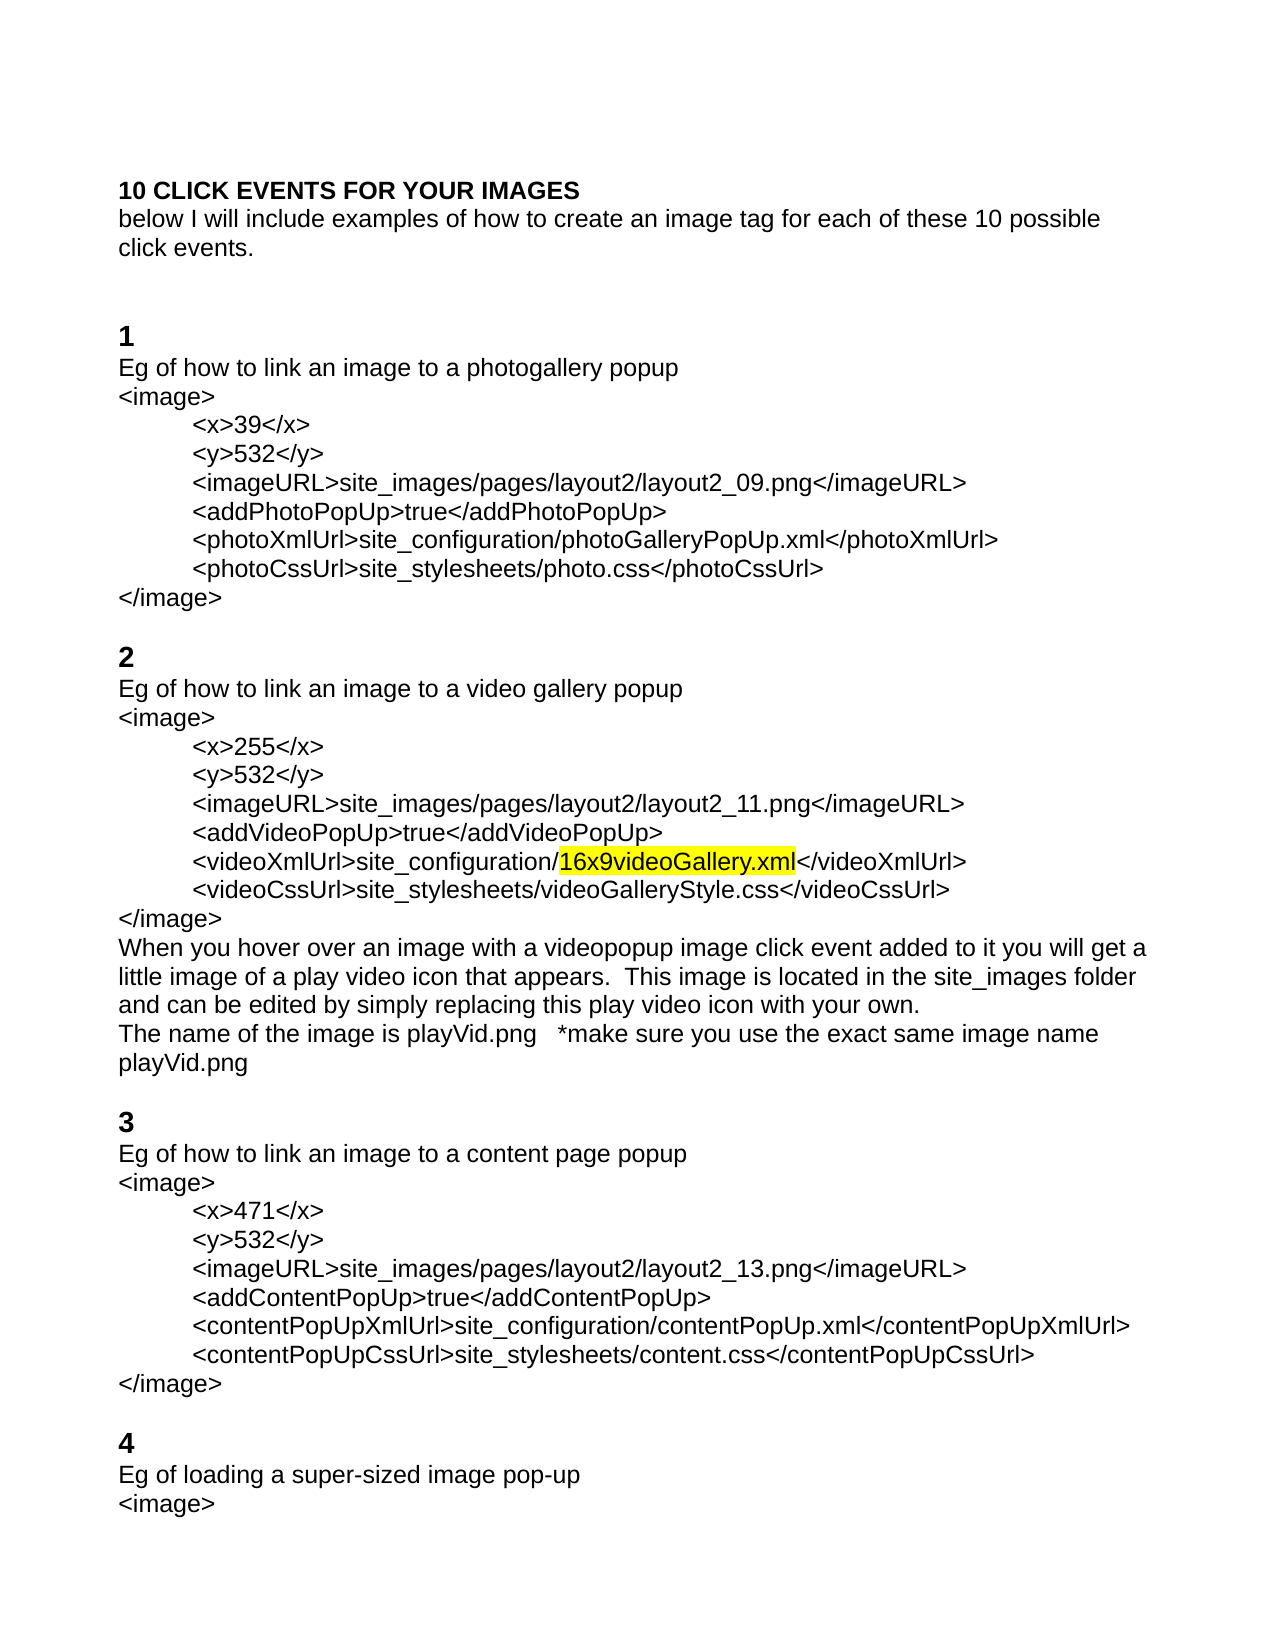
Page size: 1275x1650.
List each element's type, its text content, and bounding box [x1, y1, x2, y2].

text <videoXmlUrl>site_configuration/16x9videoGallery.xml</videoXmlUrl> [118, 846, 1157, 875]
text <image> [118, 1167, 1157, 1196]
text <y>532</y> [118, 1225, 1157, 1254]
text <y>532</y> [118, 760, 1157, 789]
text <videoCssUrl>site_stylesheets/videoGalleryStyle.css</videoCssUrl> [118, 875, 1157, 904]
text <addContentPopUp>true</addContentPopUp> [118, 1282, 1157, 1311]
text Eg of how to link an image to a video gallery popup [118, 674, 1157, 703]
text When you hover over an image with a videopopup image click event added to it you will get a little image of a play video icon that appears. This image is located in the site_images folder and can be edited by simply replacing this play video icon with your own. [118, 933, 1157, 1019]
text <imageURL>site_images/pages/layout2/layout2_11.png</imageURL> [118, 789, 1157, 818]
text </image> [118, 1369, 1157, 1397]
text <x>471</x> [118, 1196, 1157, 1225]
text <contentPopUpCssUrl>site_stylesheets/content.css</contentPopUpCssUrl> [118, 1340, 1157, 1369]
text <x>39</x> [118, 410, 1157, 439]
text <imageURL>site_images/pages/layout2/layout2_13.png</imageURL> [118, 1254, 1157, 1282]
text <image> [118, 382, 1157, 410]
text <image> [118, 1488, 1157, 1517]
text 3 [118, 1105, 1157, 1139]
text <x>255</x> [118, 731, 1157, 760]
text 10 CLICK EVENTS FOR YOUR IMAGES [118, 176, 1157, 204]
text <photoCssUrl>site_stylesheets/photo.css</photoCssUrl> [118, 554, 1157, 583]
text <photoXmlUrl>site_configuration/photoGalleryPopUp.xml</photoXmlUrl> [118, 525, 1157, 554]
text </image> [118, 583, 1157, 612]
text <imageURL>site_images/pages/layout2/layout2_09.png</imageURL> [118, 468, 1157, 497]
text below I will include examples of how to create an image tag for each of these 10 possible click events. [118, 204, 1157, 262]
text <image> [118, 703, 1157, 731]
text <y>532</y> [118, 439, 1157, 468]
text <addPhotoPopUp>true</addPhotoPopUp> [118, 497, 1157, 525]
text </image> [118, 904, 1157, 933]
text The name of the image is playVid.png *make sure you use the exact same image name playVid.png [118, 1019, 1157, 1076]
text <contentPopUpXmlUrl>site_configuration/contentPopUp.xml</contentPopUpXmlUrl> [118, 1311, 1157, 1340]
text <addVideoPopUp>true</addVideoPopUp> [118, 818, 1157, 846]
text 1 [118, 319, 1157, 353]
text Eg of how to link an image to a content page popup [118, 1139, 1157, 1167]
text 2 [118, 640, 1157, 674]
text 4 [118, 1426, 1157, 1460]
text Eg of how to link an image to a photogallery popup [118, 353, 1157, 382]
text Eg of loading a super-sized image pop-up [118, 1460, 1157, 1488]
